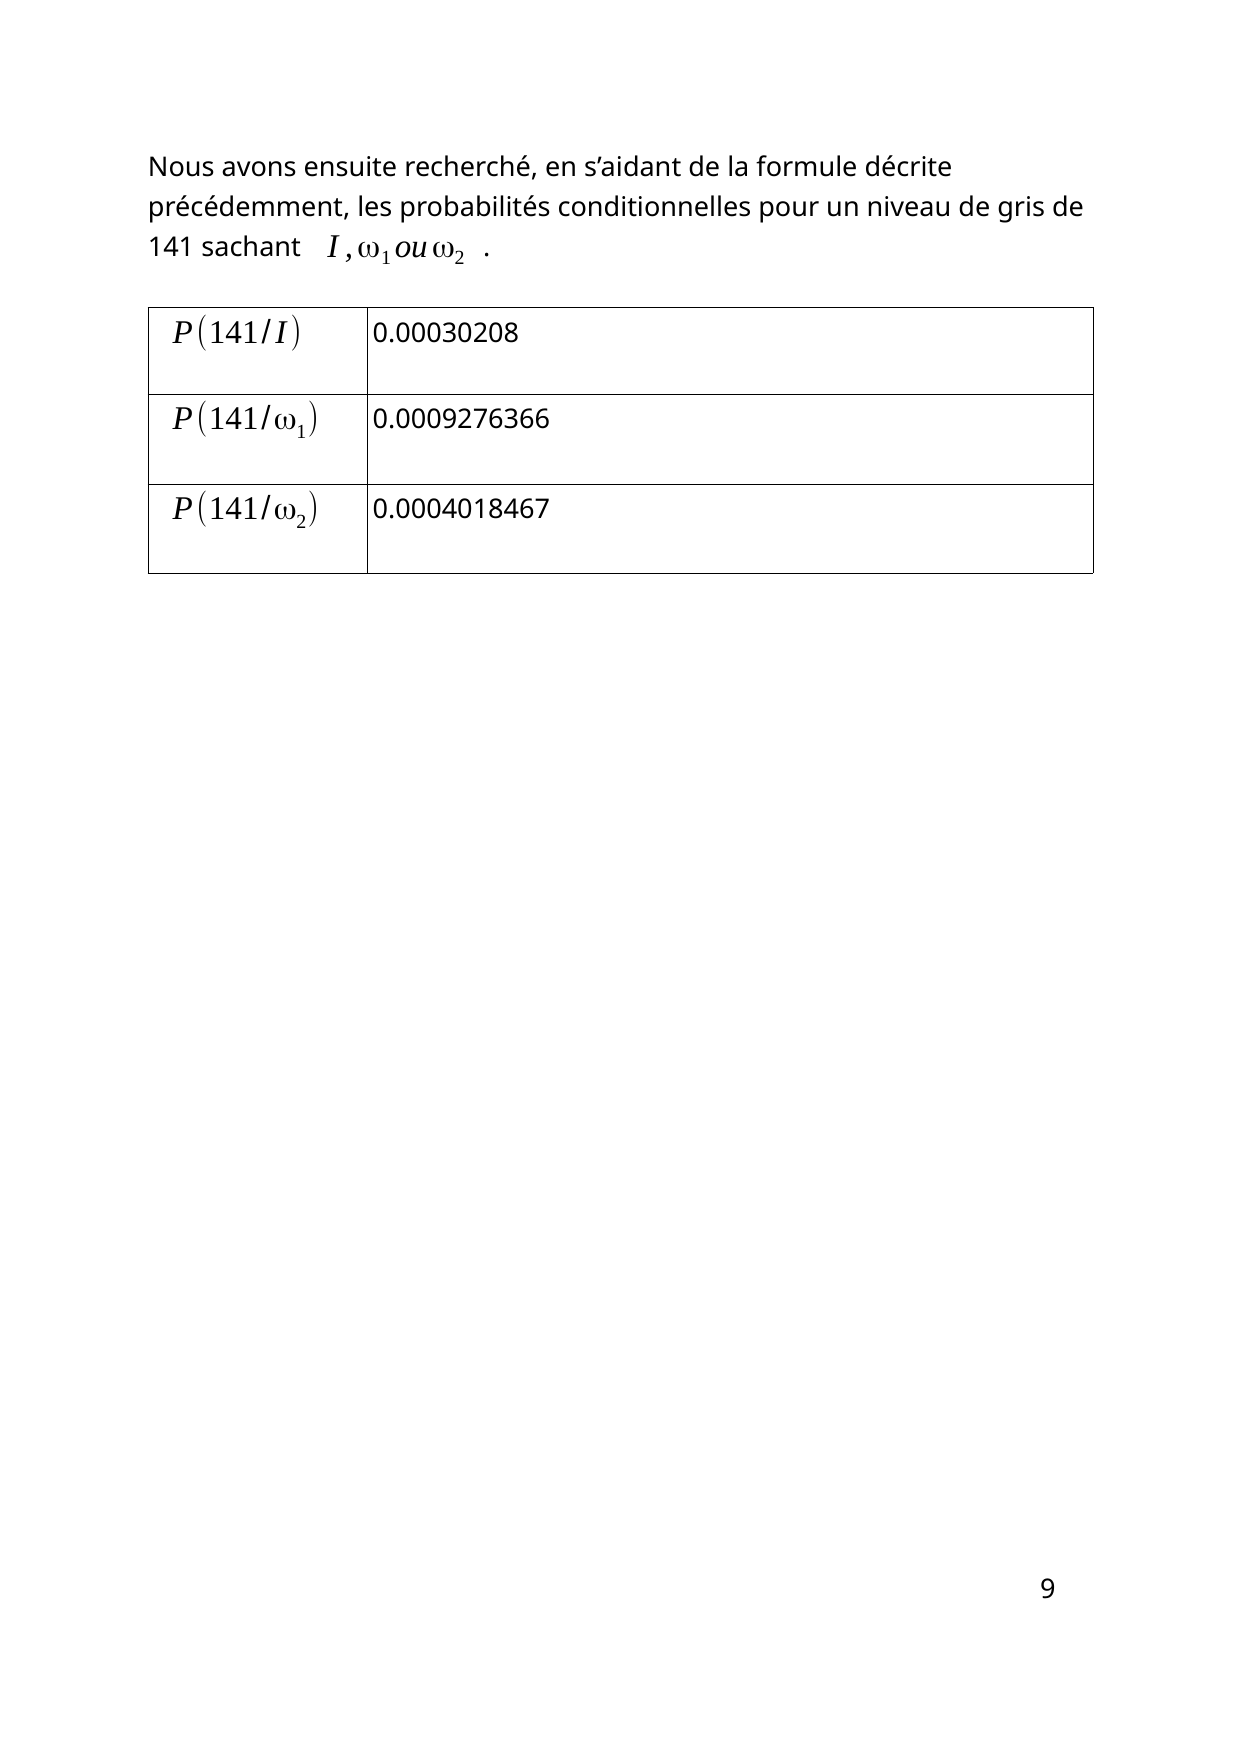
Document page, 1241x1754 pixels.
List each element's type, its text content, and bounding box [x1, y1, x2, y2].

table_cell [149, 395, 367, 484]
table_cell 0.0004018467 [368, 485, 1093, 573]
table_cell [149, 485, 367, 573]
text Nous avons ensuite recherché, en s’aidant de la formule décrite précédemment, les probabilités conditionnelles pour un niveau de gris de 141 sachant . [148, 148, 1093, 269]
table_header 0.00030208 [368, 308, 1093, 394]
table_header [149, 308, 367, 394]
table_cell 0.0009276366 [368, 395, 1093, 484]
